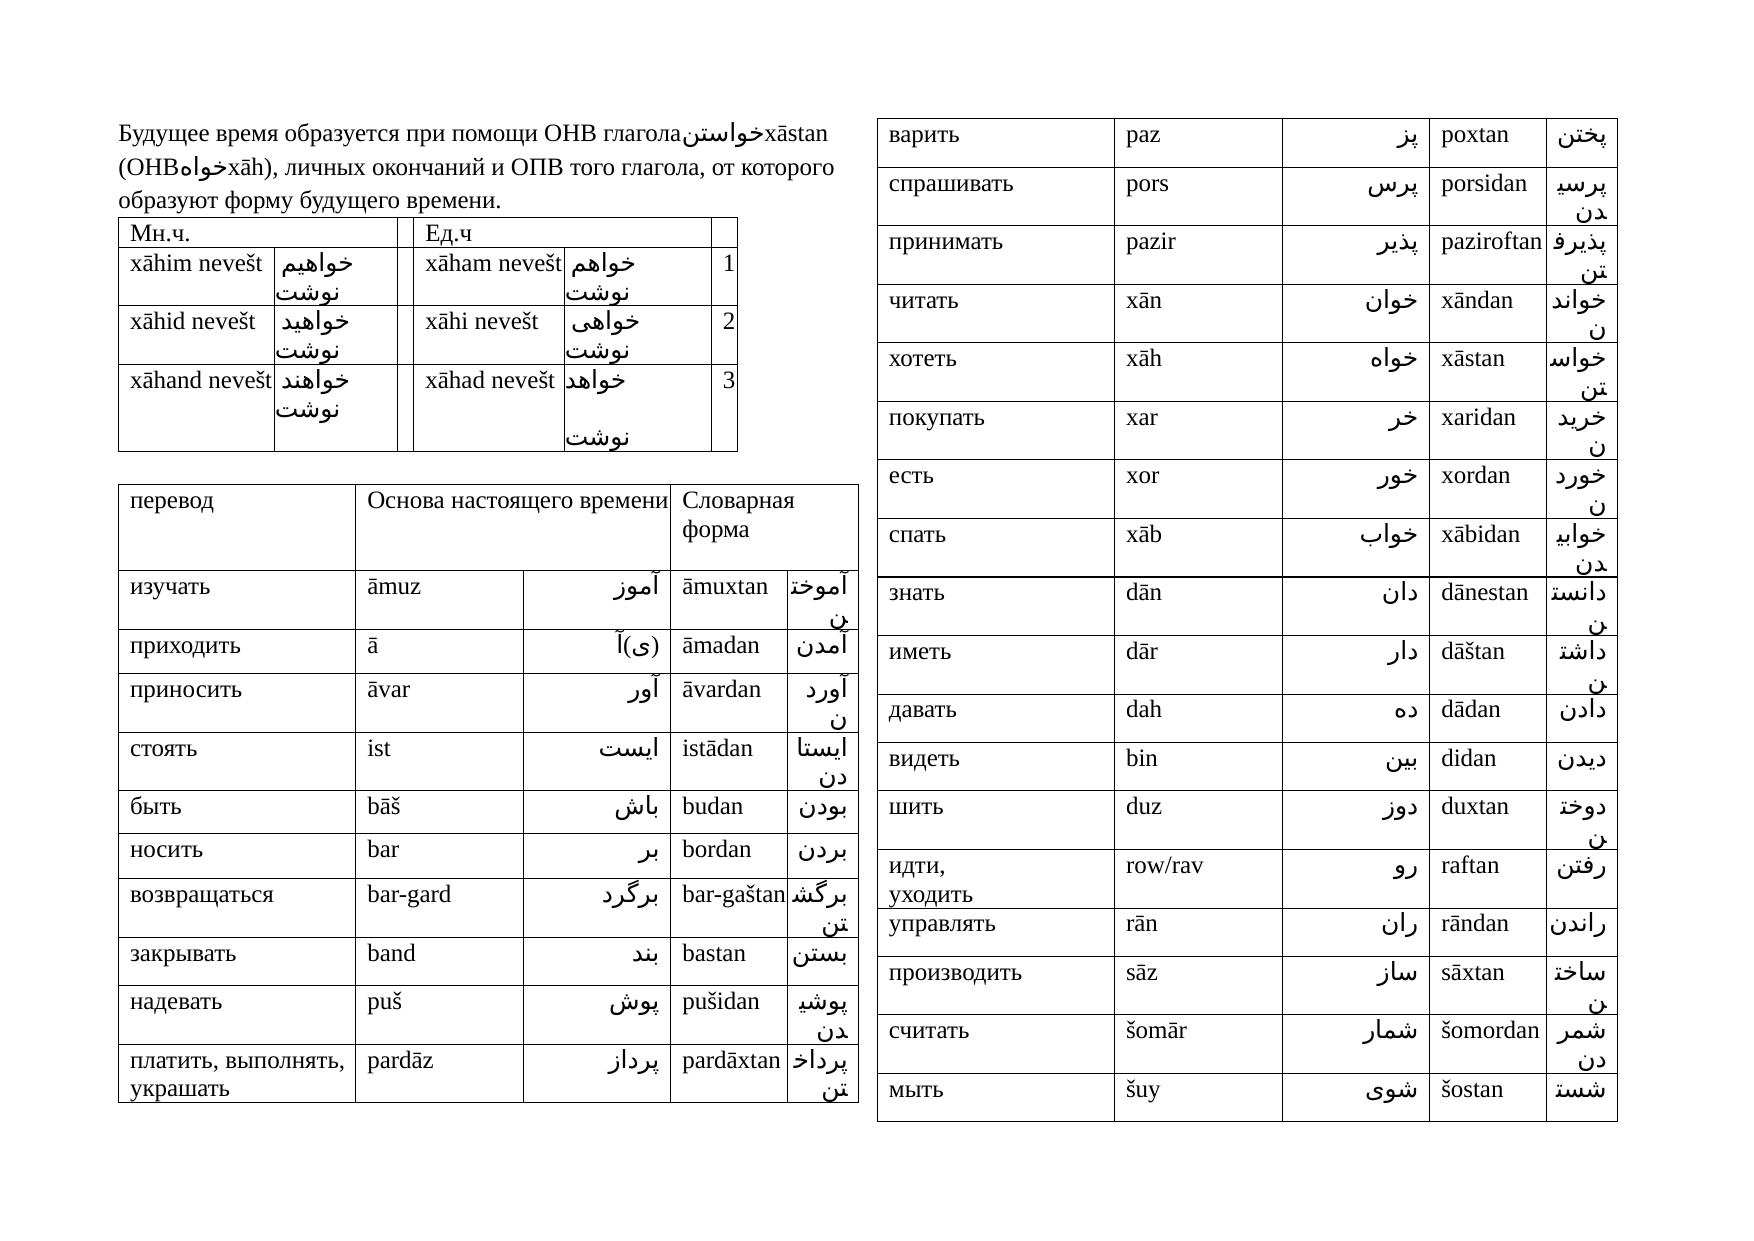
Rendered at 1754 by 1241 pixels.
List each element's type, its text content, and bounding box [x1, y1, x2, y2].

table_cell بند [524, 938, 670, 985]
table_cell быть [119, 791, 355, 833]
table_cell dān [1115, 578, 1282, 635]
table_cell پز [1283, 119, 1429, 167]
table_cell دار [1283, 636, 1429, 693]
table_cell dādan [1430, 695, 1546, 742]
table_cell خوان [1283, 285, 1429, 342]
table_cell pors [1115, 168, 1282, 225]
table_cell پرسيدن [1547, 168, 1617, 225]
table_cell dāštan [1430, 636, 1546, 693]
table_cell پوشيدن [788, 986, 858, 1044]
table_cell istādan [671, 733, 787, 790]
table_cell приносить [119, 674, 355, 732]
table_cell خوابيدن [1547, 519, 1617, 576]
table_cell راندن [1547, 909, 1617, 956]
table_cell آموختن [788, 571, 858, 629]
table_cell спрашивать [878, 168, 1114, 225]
table_cell duz [1115, 791, 1282, 849]
table_cell ساز [1283, 957, 1429, 1014]
table_cell dah [1115, 695, 1282, 742]
table_cell پرداختن [788, 1045, 858, 1102]
table_cell شمار [1283, 1015, 1429, 1073]
table_cell dār [1115, 636, 1282, 693]
table_cell دان [1283, 578, 1429, 635]
table_cell изучать [119, 571, 355, 629]
table_cell آموز [524, 571, 670, 629]
table_cell پرداز [524, 1045, 670, 1102]
table_cell شوی [1283, 1074, 1429, 1121]
table_cell надевать [119, 986, 355, 1044]
table_cell poxtan [1430, 119, 1546, 167]
table_header [712, 218, 737, 247]
table_cell āmuxtan [671, 571, 787, 629]
table_cell پذير [1283, 226, 1429, 284]
table_cell ران [1283, 909, 1429, 956]
table_header Ед.ч [414, 218, 711, 247]
table_cell sāz [1115, 957, 1282, 1014]
table_cell ده [1283, 695, 1429, 742]
table_cell didan [1430, 743, 1546, 790]
table_cell پختن [1547, 119, 1617, 167]
table_cell duxtan [1430, 791, 1546, 849]
table_cell āmuz [356, 571, 523, 629]
table_cell xāhim nevešt [119, 248, 274, 305]
table_cell خواه [1283, 343, 1429, 401]
table_cell принимать [878, 226, 1114, 284]
table_cell خواستن [1547, 343, 1617, 401]
table_cell پوش [524, 986, 670, 1044]
table_cell видеть [878, 743, 1114, 790]
table_cell bar-gard [356, 879, 523, 937]
table_cell بر [524, 834, 670, 878]
table_cell شست [1547, 1074, 1617, 1121]
table_cell bar [356, 834, 523, 878]
table_cell برگرد [524, 879, 670, 937]
table_cell پذيرفتن [1547, 226, 1617, 284]
table_cell pardāz [356, 1045, 523, 1102]
table_cell управлять [878, 909, 1114, 956]
table_cell šomordan [1430, 1015, 1546, 1073]
table_cell porsidan [1430, 168, 1546, 225]
table_cell xāham nevešt [414, 248, 564, 305]
table_cell رفتن [1547, 850, 1617, 907]
table_cell pušidan [671, 986, 787, 1044]
table_cell bin [1115, 743, 1282, 790]
table_cell спать [878, 519, 1114, 576]
table_cell paz [1115, 119, 1282, 167]
table_cell آور [524, 674, 670, 732]
table_cell стоять [119, 733, 355, 790]
table_cell خواھيم نوشت [275, 248, 397, 305]
table_cell читать [878, 285, 1114, 342]
table_cell آوردن [788, 674, 858, 732]
table_cell xāndan [1430, 285, 1546, 342]
table_cell برگشتن [788, 879, 858, 937]
table_cell [398, 248, 413, 305]
table_cell шить [878, 791, 1114, 849]
table_cell xordan [1430, 460, 1546, 518]
table_cell ايست [524, 733, 670, 790]
table_cell خواب [1283, 519, 1429, 576]
table_cell иметь [878, 636, 1114, 693]
table_cell pardāxtan [671, 1045, 787, 1102]
table_cell ديدن [1547, 743, 1617, 790]
table_cell bar-gaštan [671, 879, 787, 937]
table_cell xāhand nevešt [119, 365, 274, 451]
table_cell row/rav [1115, 850, 1282, 907]
table_cell платить, выполнять, украшать [119, 1045, 355, 1102]
table_cell xāhid nevešt [119, 306, 274, 364]
table_cell идти, уходить [878, 850, 1114, 907]
table_cell رو [1283, 850, 1429, 907]
table_cell sāxtan [1430, 957, 1546, 1014]
table_cell xābidan [1430, 519, 1546, 576]
table_cell دادن [1547, 695, 1617, 742]
table_cell دوز [1283, 791, 1429, 849]
table_cell خواندن [1547, 285, 1617, 342]
table_header [398, 218, 413, 247]
table_cell باش [524, 791, 670, 833]
table_header перевод [119, 485, 355, 570]
table_cell خريدن [1547, 402, 1617, 459]
table_cell 3 [712, 365, 737, 451]
table_header Мн.ч. [119, 218, 397, 247]
table_cell dānestan [1430, 578, 1546, 635]
table_cell xāhi nevešt [414, 306, 564, 364]
table_cell покупать [878, 402, 1114, 459]
table_cell xāhad nevešt [414, 365, 564, 451]
table_cell āvar [356, 674, 523, 732]
table_cell мыть [878, 1074, 1114, 1121]
table_cell знать [878, 578, 1114, 635]
table_cell есть [878, 460, 1114, 518]
table_cell خور [1283, 460, 1429, 518]
table_header Основа настоящего времени [356, 485, 670, 570]
table_cell 2 [712, 306, 737, 364]
table_cell budan [671, 791, 787, 833]
table_cell закрывать [119, 938, 355, 985]
table_cell давать [878, 695, 1114, 742]
table_cell xāstan [1430, 343, 1546, 401]
text Будущее время образуется при помощи ОНВ глаголаخواستنxāstan (ОНВخواهxāh), личных окончаний и ОПВ того глагола, от которого образуют форму будущего времени. [118, 118, 877, 214]
table_cell خوردن [1547, 460, 1617, 518]
table_cell ist [356, 733, 523, 790]
table_cell puš [356, 986, 523, 1044]
table_cell производить [878, 957, 1114, 1014]
table_cell xāb [1115, 519, 1282, 576]
table_cell xar [1115, 402, 1282, 459]
table_cell بردن [788, 834, 858, 878]
table_cell šuy [1115, 1074, 1282, 1121]
table_cell بين [1283, 743, 1429, 790]
table_cell شمردن [1547, 1015, 1617, 1073]
table_header Словарная форма [671, 485, 858, 570]
table_cell آمدن [788, 630, 858, 673]
table_cell خواھم نوشت [565, 248, 711, 305]
table_cell داشتن [1547, 636, 1617, 693]
table_cell šostan [1430, 1074, 1546, 1121]
table_cell rān [1115, 909, 1282, 956]
table_cell šomār [1115, 1015, 1282, 1073]
table_cell دانستن [1547, 578, 1617, 635]
table_cell āvardan [671, 674, 787, 732]
table_cell ايستادن [788, 733, 858, 790]
table_cell xāh [1115, 343, 1282, 401]
table_cell دوختن [1547, 791, 1617, 849]
table_cell xān [1115, 285, 1282, 342]
table_cell считать [878, 1015, 1114, 1073]
table_cell خواھد نوشت [565, 365, 711, 451]
table_cell xaridan [1430, 402, 1546, 459]
table_cell bordan [671, 834, 787, 878]
table_cell 1 [712, 248, 737, 305]
table_cell rāndan [1430, 909, 1546, 956]
table_cell носить [119, 834, 355, 878]
table_cell خواھيد نوشت [275, 306, 397, 364]
table_cell [398, 306, 413, 364]
table_cell ساختن [1547, 957, 1617, 1014]
table_cell [398, 365, 413, 451]
table_cell хотеть [878, 343, 1114, 401]
table_cell بودن [788, 791, 858, 833]
table_cell band [356, 938, 523, 985]
table_cell خواھی نوشت [565, 306, 711, 364]
table_cell (ی)آ [524, 630, 670, 673]
table_cell āmadan [671, 630, 787, 673]
table_cell خر [1283, 402, 1429, 459]
table_cell bāš [356, 791, 523, 833]
table_cell ā [356, 630, 523, 673]
table_cell приходить [119, 630, 355, 673]
table_cell варить [878, 119, 1114, 167]
table_cell paziroftan [1430, 226, 1546, 284]
table_cell raftan [1430, 850, 1546, 907]
table_cell bastan [671, 938, 787, 985]
table_cell возвращаться [119, 879, 355, 937]
table_cell بستن [788, 938, 858, 985]
table_cell پرس [1283, 168, 1429, 225]
table_cell pazir [1115, 226, 1282, 284]
table_cell xor [1115, 460, 1282, 518]
table_cell خواھند نوشت [275, 365, 397, 451]
